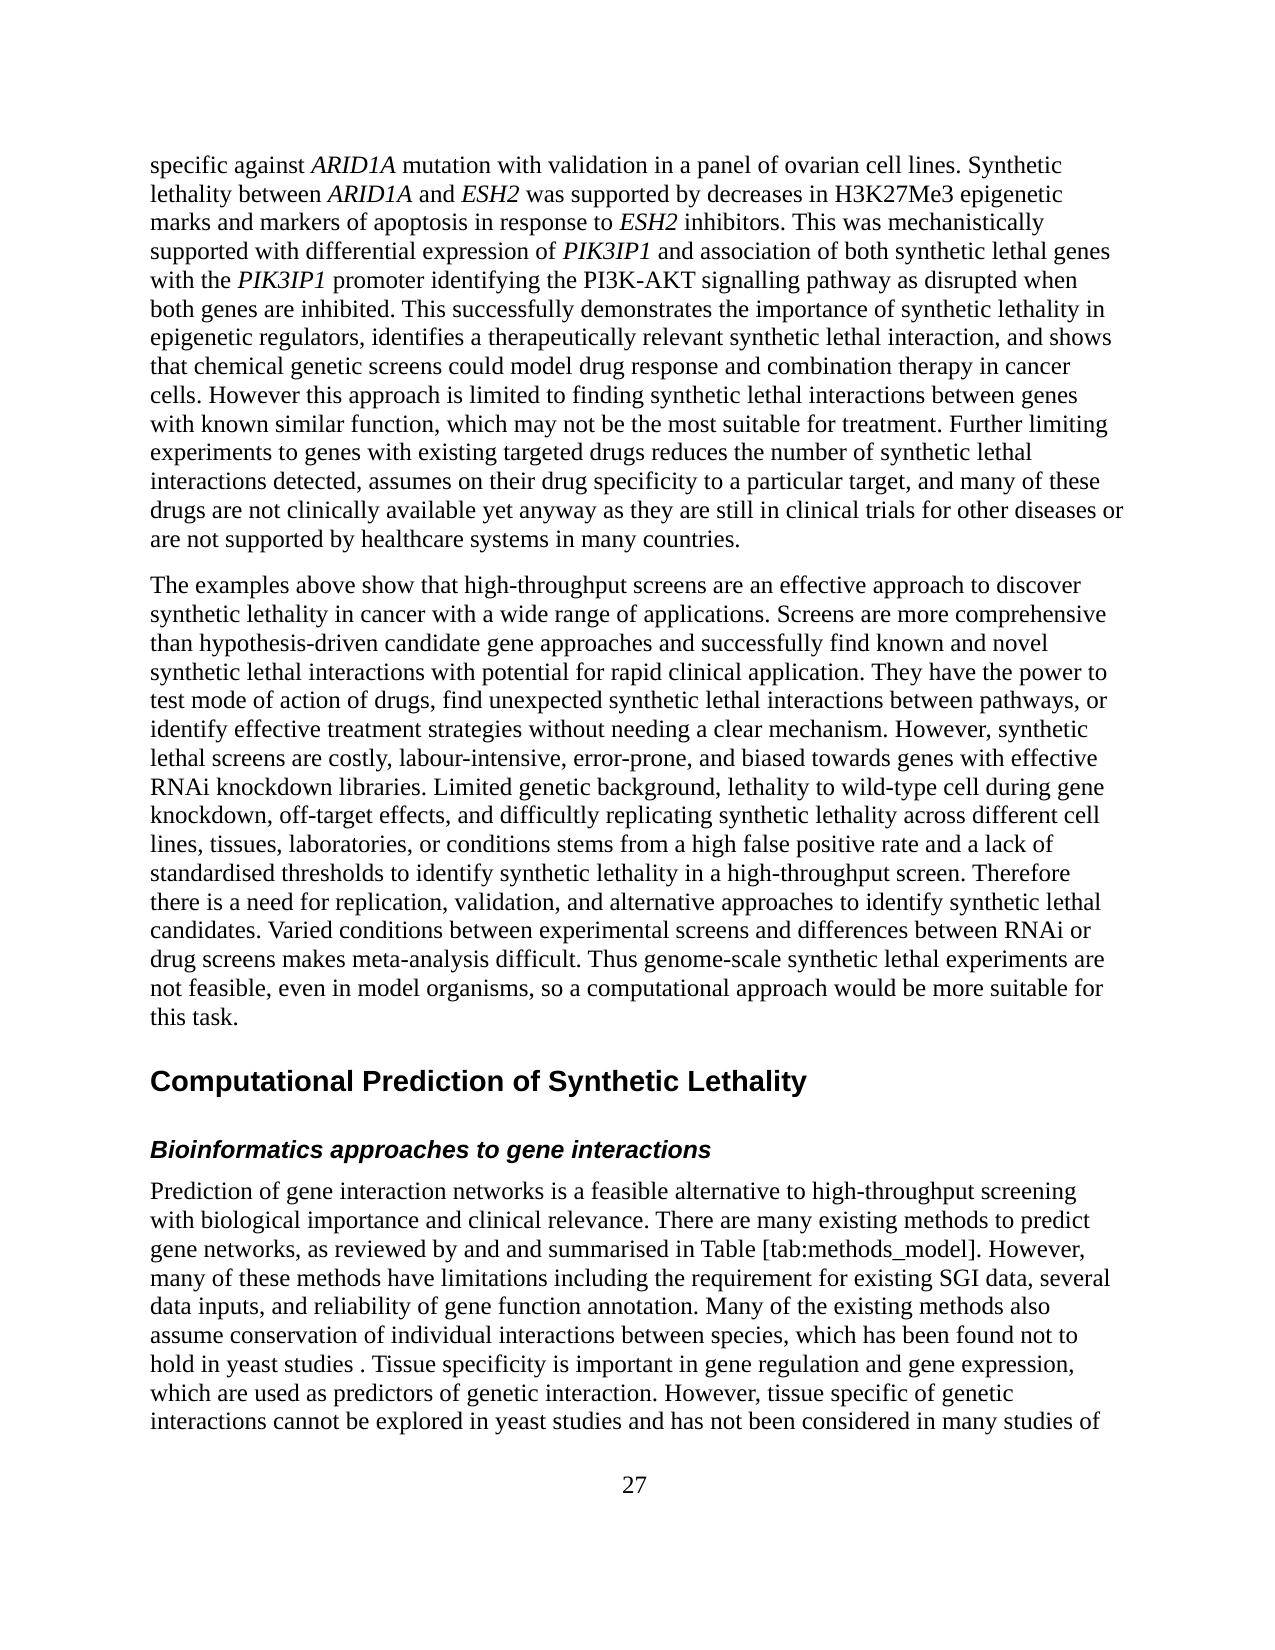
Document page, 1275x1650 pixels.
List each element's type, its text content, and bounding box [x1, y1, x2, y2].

text specific against ARID1A mutation with validation in a panel of ovarian cell lines. Synthetic lethality between ARID1A and ESH2 was supported by decreases in H3K27Me3 epigenetic marks and markers of apoptosis in response to ESH2 inhibitors. This was mechanistically supported with differential expression of PIK3IP1 and association of both synthetic lethal genes with the PIK3IP1 promoter identifying the PI3K-AKT signalling pathway as disrupted when both genes are inhibited. This successfully demonstrates the importance of synthetic lethality in epigenetic regulators, identifies a therapeutically relevant synthetic lethal interaction, and shows that chemical genetic screens could model drug response and combination therapy in cancer cells. However this approach is limited to finding synthetic lethal interactions between genes with known similar function, which may not be the most suitable for treatment. Further limiting experiments to genes with existing targeted drugs reduces the number of synthetic lethal interactions detected, assumes on their drug specificity to a particular target, and many of these drugs are not clinically available yet anyway as they are still in clinical trials for other diseases or are not supported by healthcare systems in many countries. [150, 150, 1125, 552]
text The examples above show that high-throughput screens are an effective approach to discover synthetic lethality in cancer with a wide range of applications. Screens are more comprehensive than hypothesis-driven candidate gene approaches and successfully find known and novel synthetic lethal interactions with potential for rapid clinical application. They have the power to test mode of action of drugs, find unexpected synthetic lethal interactions between pathways, or identify effective treatment strategies without needing a clear mechanism. However, synthetic lethal screens are costly, labour-intensive, error-prone, and biased towards genes with effective RNAi knockdown libraries. Limited genetic background, lethality to wild-type cell during gene knockdown, off-target effects, and difficultly replicating synthetic lethality across different cell lines, tissues, laboratories, or conditions stems from a high false positive rate and a lack of standardised thresholds to identify synthetic lethality in a high-throughput screen. Therefore there is a need for replication, validation, and alternative approaches to identify synthetic lethal candidates. Varied conditions between experimental screens and differences between RNAi or drug screens makes meta-analysis difficult. Thus genome-scale synthetic lethal experiments are not feasible, even in model organisms, so a computational approach would be more suitable for this task. [150, 570, 1125, 1030]
subtitle Bioinformatics approaches to gene interactions [150, 1135, 1125, 1164]
subtitle Computational Prediction of Synthetic Lethality [150, 1064, 1125, 1098]
text Prediction of gene interaction networks is a feasible alternative to high-throughput screening with biological importance and clinical relevance. There are many existing methods to predict gene networks, as reviewed by and and summarised in Table [tab:methods_model]. However, many of these methods have limitations including the requirement for existing SGI data, several data inputs, and reliability of gene function annotation. Many of the existing methods also assume conservation of individual interactions between species, which has been found not to hold in yeast studies . Tissue specificity is important in gene regulation and gene expression, which are used as predictors of genetic interaction. However, tissue specific of genetic interactions cannot be explored in yeast studies and has not been considered in many studies of [150, 1176, 1125, 1435]
